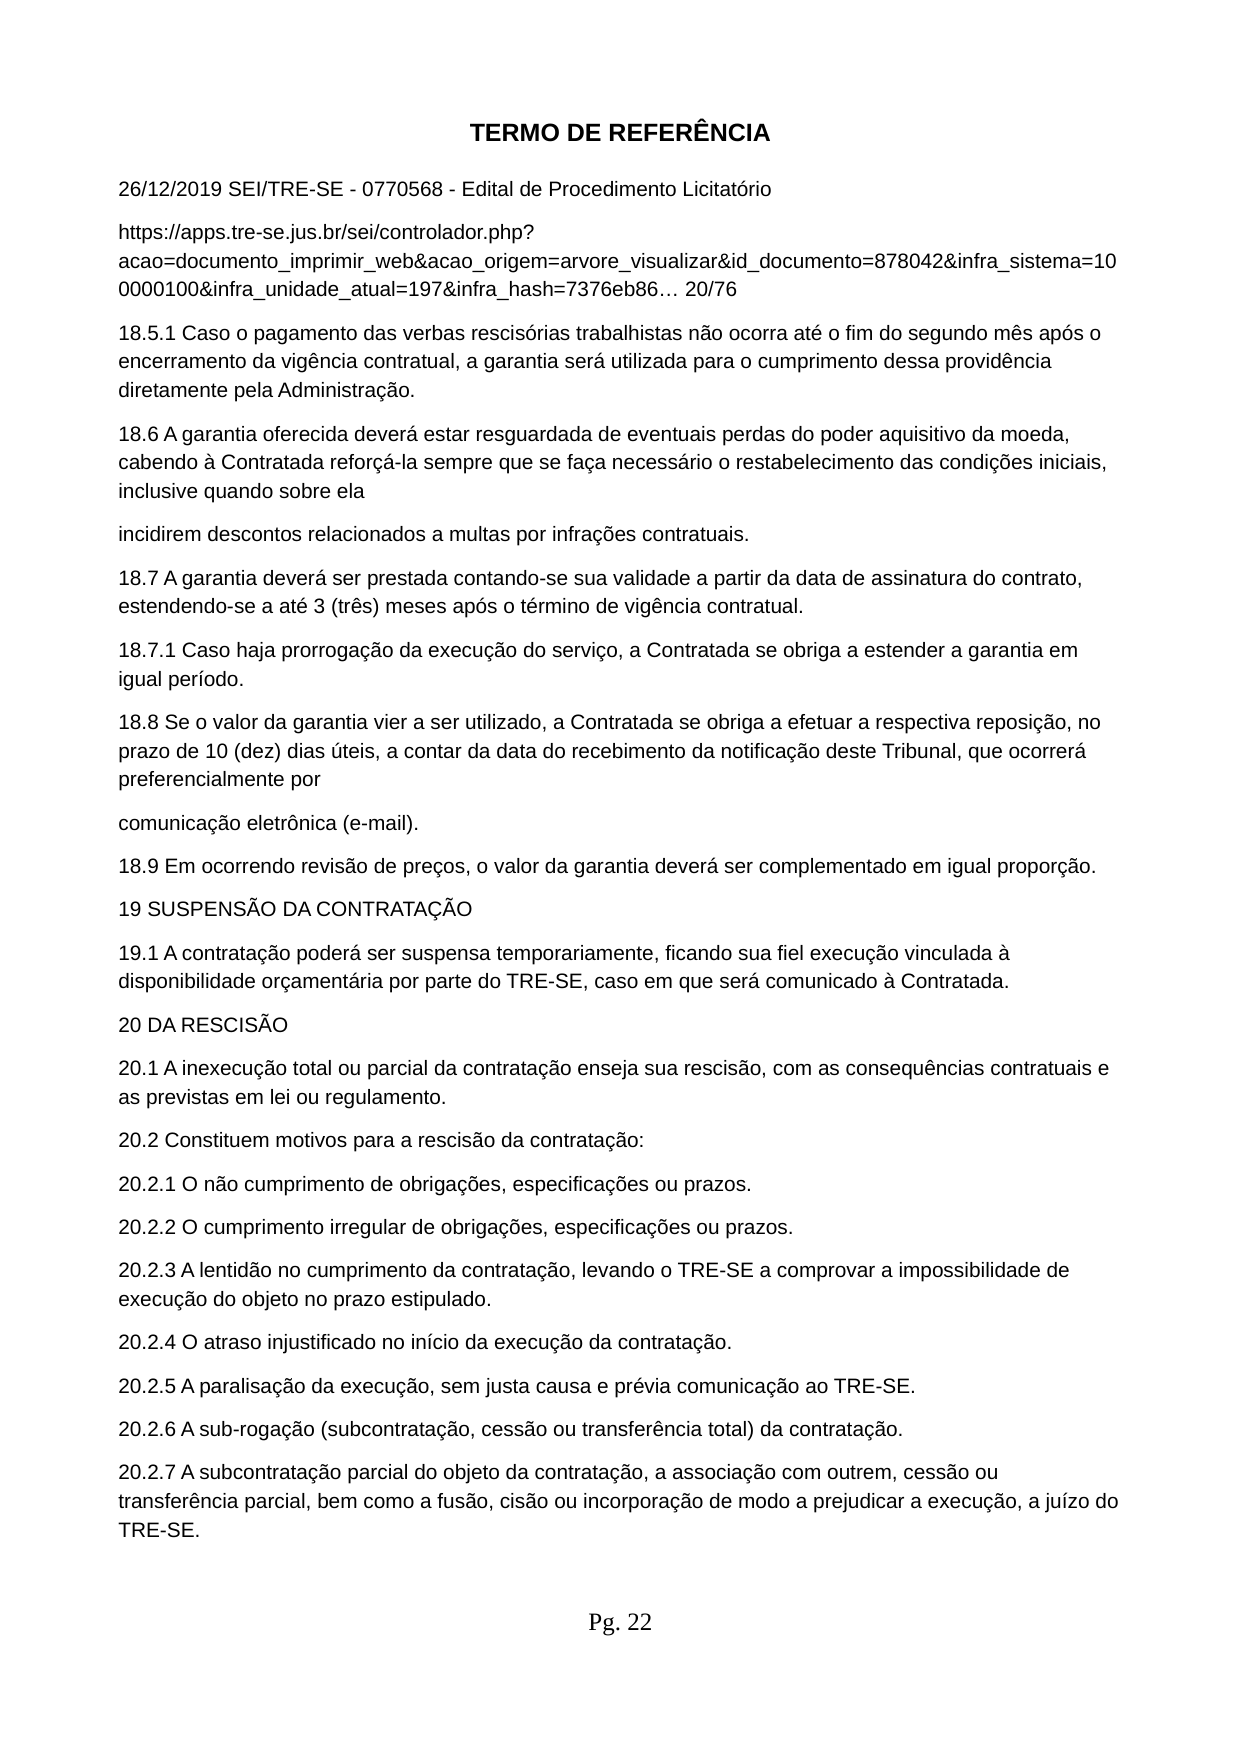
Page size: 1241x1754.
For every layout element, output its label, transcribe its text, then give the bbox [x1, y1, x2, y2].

text 18.9 Em ocorrendo revisão de preços, o valor da garantia deverá ser complementado em igual proporção. [118, 854, 1122, 878]
text 18.7.1 Caso haja prorrogação da execução do serviço, a Contratada se obriga a estender a garantia em igual período. [118, 638, 1122, 690]
text 18.8 Se o valor da garantia vier a ser utilizado, a Contratada se obriga a efetuar a respectiva reposição, no prazo de 10 (dez) dias úteis, a contar da data do recebimento da notificação deste Tribunal, que ocorrerá preferencialmente por [118, 710, 1122, 791]
text 19 SUSPENSÃO DA CONTRATAÇÃO [118, 897, 1122, 921]
text 18.6 A garantia oferecida deverá estar resguardada de eventuais perdas do poder aquisitivo da moeda, cabendo à Contratada reforçá-la sempre que se faça necessário o restabelecimento das condições iniciais, inclusive quando sobre ela [118, 421, 1122, 503]
text 20.2.5 A paralisação da execução, sem justa causa e prévia comunicação ao TRE-SE. [118, 1373, 1122, 1397]
text 18.7 A garantia deverá ser prestada contando-se sua validade a partir da data de assinatura do contrato, estendendo-se a até 3 (três) meses após o término de vigência contratual. [118, 566, 1122, 618]
text 20.2.1 O não cumprimento de obrigações, especificações ou prazos. [118, 1171, 1122, 1195]
text 20 DA RESCISÃO [118, 1013, 1122, 1037]
text 18.5.1 Caso o pagamento das verbas rescisórias trabalhistas não ocorra até o fim do segundo mês após o encerramento da vigência contratual, a garantia será utilizada para o cumprimento dessa providência diretamente pela Administração. [118, 321, 1122, 402]
text 26/12/2019 SEI/TRE-SE - 0770568 - Edital de Procedimento Licitatório [118, 176, 1122, 200]
text 20.2.4 O atraso injustificado no início da execução da contratação. [118, 1330, 1122, 1354]
text 20.2 Constituem motivos para a rescisão da contratação: [118, 1128, 1122, 1152]
text 20.2.7 A subcontratação parcial do objeto da contratação, a associação com outrem, cessão ou transferência parcial, bem como a fusão, cisão ou incorporação de modo a prejudicar a execução, a juízo do TRE-SE. [118, 1460, 1122, 1542]
text 20.2.6 A sub-rogação (subcontratação, cessão ou transferência total) da contratação. [118, 1417, 1122, 1441]
text 19.1 A contratação poderá ser suspensa temporariamente, ficando sua fiel execução vinculada à disponibilidade orçamentária por parte do TRE-SE, caso em que será comunicado à Contratada. [118, 941, 1122, 993]
text comunicação eletrônica (e-mail). [118, 811, 1122, 834]
text 20.2.2 O cumprimento irregular de obrigações, especificações ou prazos. [118, 1215, 1122, 1239]
text 20.2.3 A lentidão no cumprimento da contratação, levando o TRE-SE a comprovar a impossibilidade de execução do objeto no prazo estipulado. [118, 1258, 1122, 1311]
text https://apps.tre-se.jus.br/sei/controlador.php?acao=documento_imprimir_web&acao_origem=arvore_visualizar&id_documento=878042&infra_sistema=100000100&infra_unidade_atual=197&infra_hash=7376eb86… 20/76 [118, 220, 1122, 301]
text incidirem descontos relacionados a multas por infrações contratuais. [118, 522, 1122, 546]
text 20.1 A inexecução total ou parcial da contratação enseja sua rescisão, com as consequências contratuais e as previstas em lei ou regulamento. [118, 1056, 1122, 1109]
